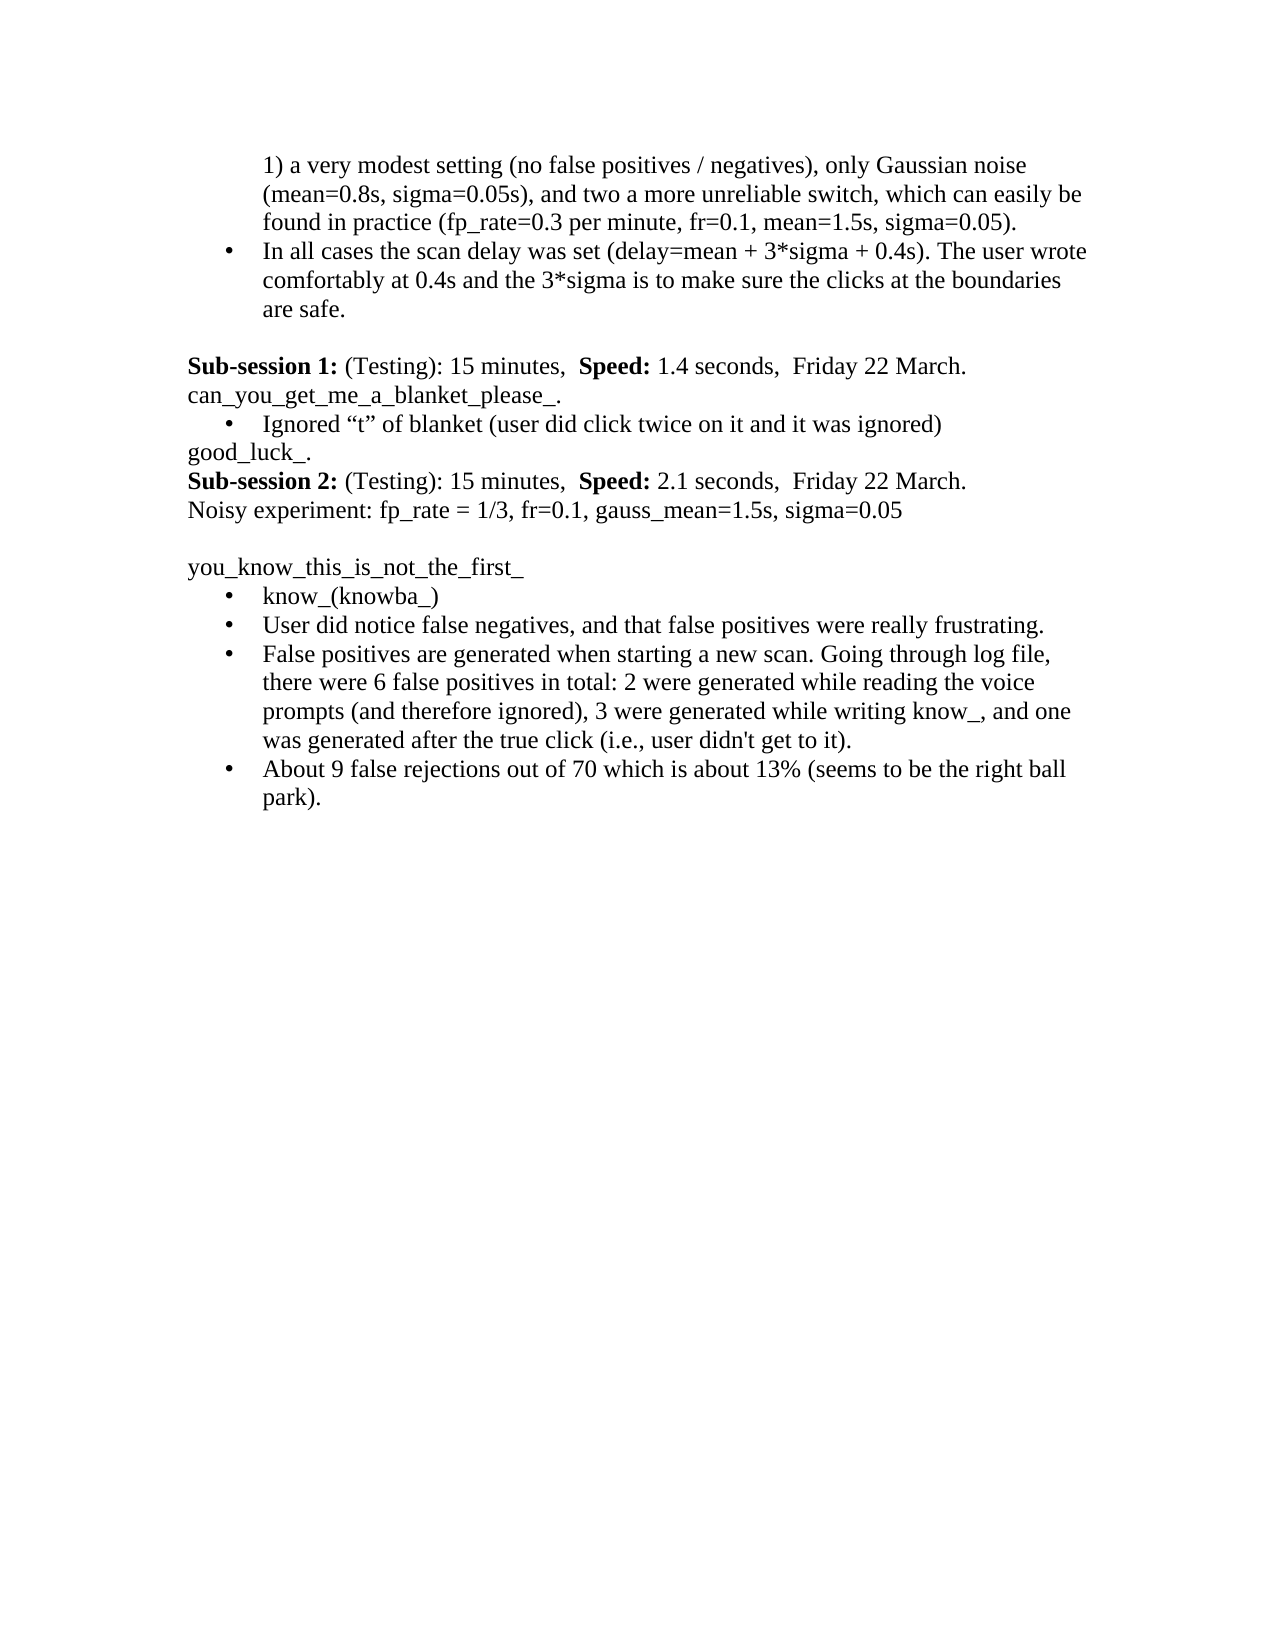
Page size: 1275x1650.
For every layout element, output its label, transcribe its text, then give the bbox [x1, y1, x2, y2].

text you_know_this_is_not_the_first_ [187, 552, 1087, 581]
text can_you_get_me_a_blanket_please_. [187, 380, 1087, 409]
list know_(knowba_) [225, 581, 1087, 610]
list False positives are generated when starting a new scan. Going through log file, there were 6 false positives in total: 2 were generated while reading the voice prompts (and therefore ignored), 3 were generated while writing know_, and one was generated after the true click (i.e., user didn't get to it). [225, 639, 1087, 754]
text Noisy experiment: fp_rate = 1/3, fr=0.1, gauss_mean=1.5s, sigma=0.05 [187, 495, 1087, 524]
list User did notice false negatives, and that false positives were really frustrating. [225, 610, 1087, 639]
list 1) a very modest setting (no false positives / negatives), only Gaussian noise (mean=0.8s, sigma=0.05s), and two a more unreliable switch, which can easily be found in practice (fp_rate=0.3 per minute, fr=0.1, mean=1.5s, sigma=0.05). [225, 150, 1087, 236]
text Sub-session 1: (Testing): 15 minutes, Speed: 1.4 seconds, Friday 22 March. [187, 351, 1087, 380]
list In all cases the scan delay was set (delay=mean + 3*sigma + 0.4s). The user wrote comfortably at 0.4s and the 3*sigma is to make sure the clicks at the boundaries are safe. [225, 236, 1087, 322]
list Ignored “t” of blanket (user did click twice on it and it was ignored) [225, 409, 1087, 437]
list About 9 false rejections out of 70 which is about 13% (seems to be the right ball park). [225, 754, 1087, 811]
text Sub-session 2: (Testing): 15 minutes, Speed: 2.1 seconds, Friday 22 March. [187, 466, 1087, 495]
text good_luck_. [187, 437, 1087, 466]
